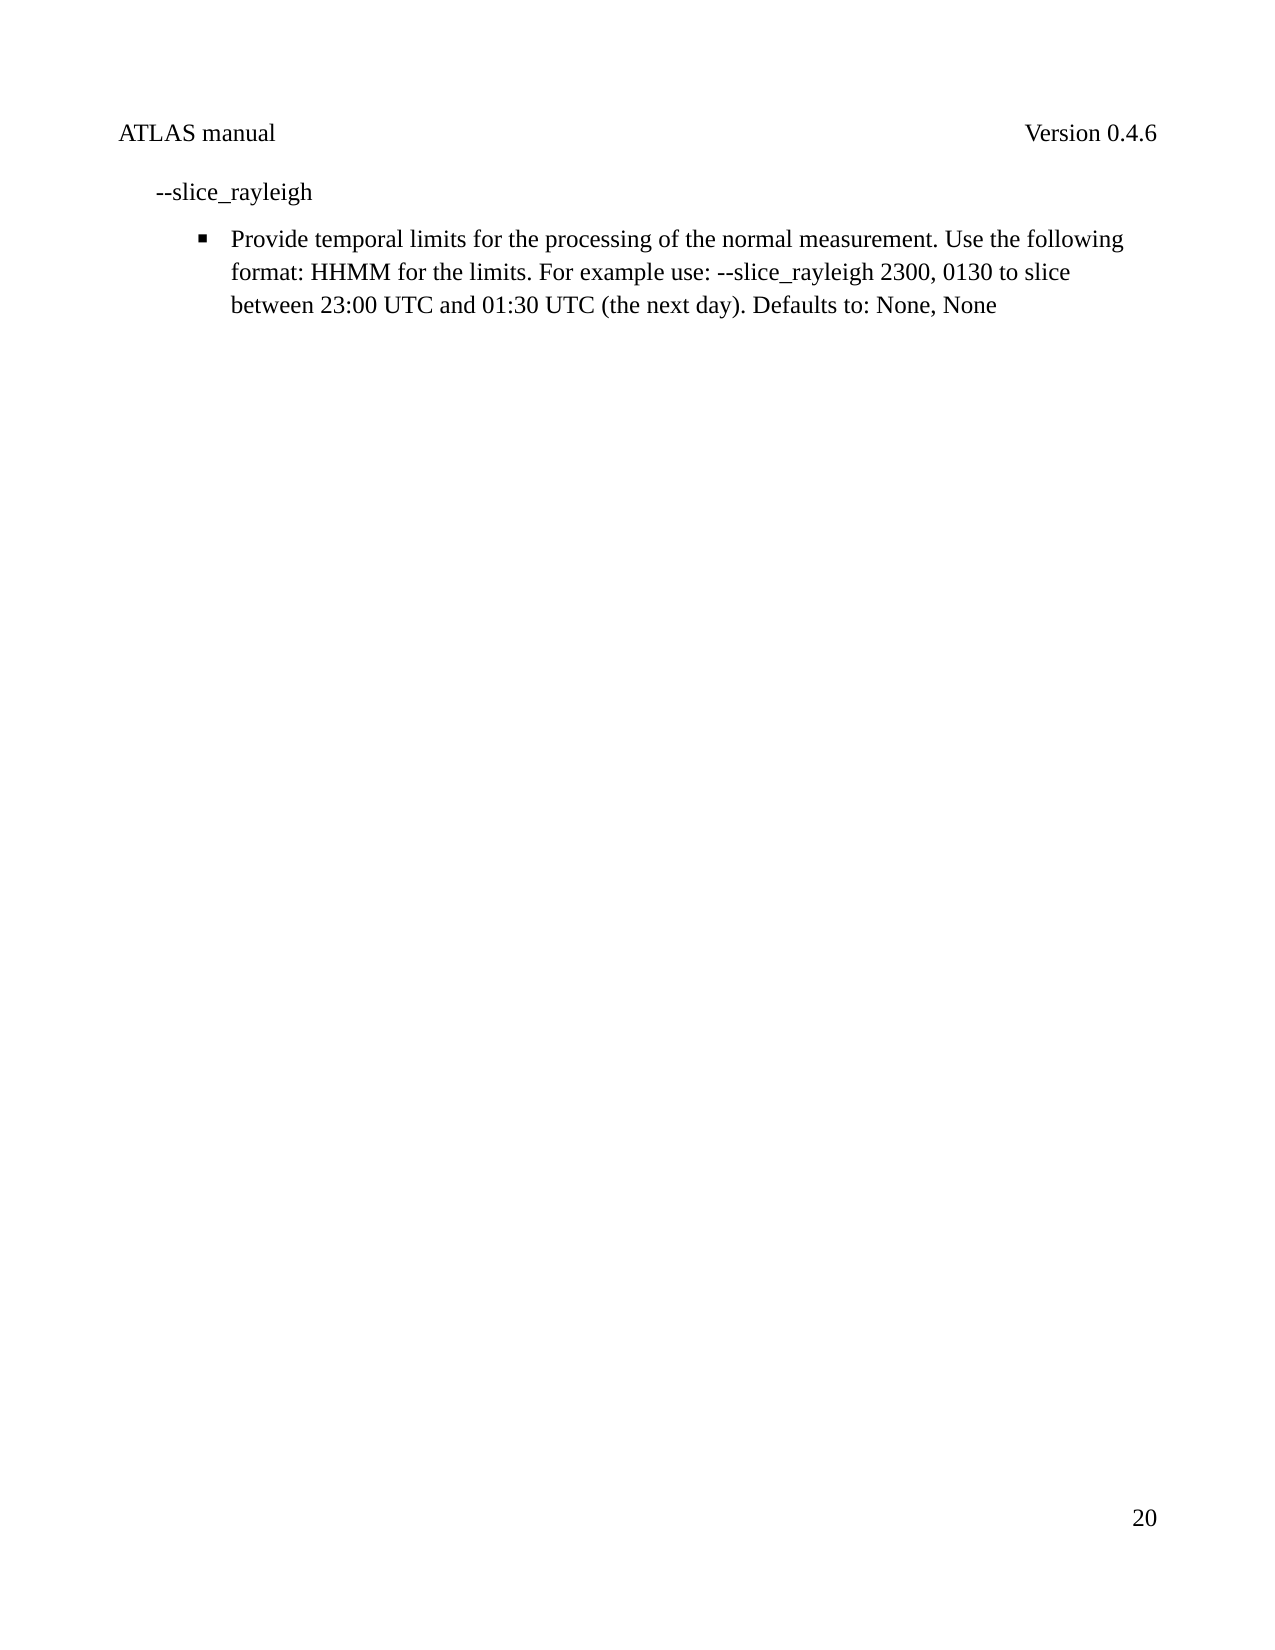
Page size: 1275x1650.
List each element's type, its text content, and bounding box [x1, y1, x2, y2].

list --slice_rayleigh [118, 177, 1157, 206]
list Provide temporal limits for the processing of the normal measurement. Use the following format: HHMM for the limits. For example use: --slice_rayleigh 2300, 0130 to slice between 23:00 UTC and 01:30 UTC (the next day). Defaults to: None, None [193, 224, 1157, 319]
